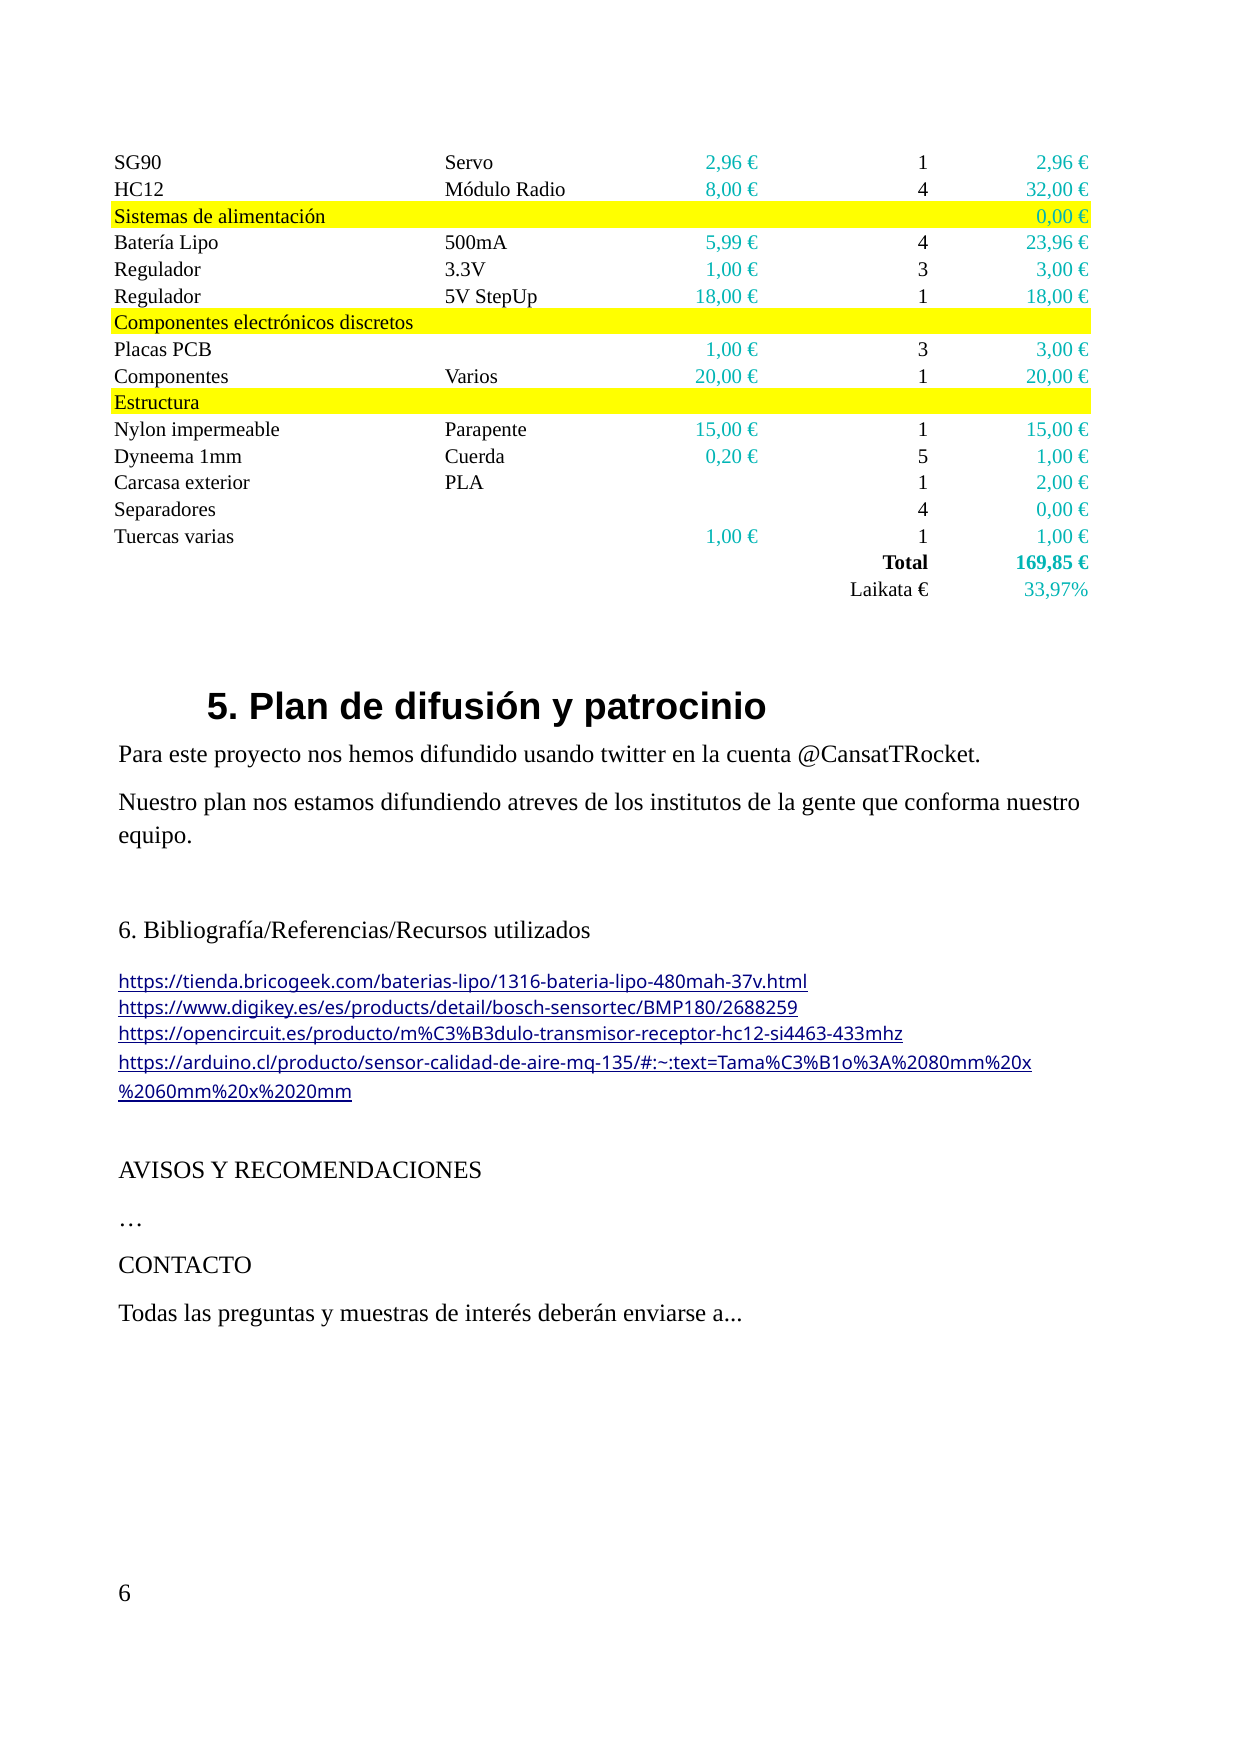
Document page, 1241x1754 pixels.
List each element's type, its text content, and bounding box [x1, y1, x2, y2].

table_cell [931, 308, 1091, 334]
table_cell Total [761, 548, 931, 574]
table_cell 20,00 € [931, 361, 1091, 388]
table_cell 1 [761, 148, 931, 174]
table_cell [441, 201, 600, 228]
text Nuestro plan nos estamos difundiendo atreves de los institutos de la gente que conforma nuestro equipo. [118, 787, 1122, 849]
table_cell [600, 308, 761, 334]
text AVISOS Y RECOMENDACIONES [118, 1155, 1122, 1184]
table_cell Carcasa exterior [111, 468, 441, 494]
table_cell Separadores [111, 494, 441, 521]
table_cell 1 [761, 281, 931, 308]
table_cell 3,00 € [931, 254, 1091, 281]
table_cell 1,00 € [600, 334, 761, 361]
table_cell [441, 308, 600, 334]
table_cell 4 [761, 228, 931, 254]
table_cell 1,00 € [931, 521, 1091, 548]
table_cell 15,00 € [600, 414, 761, 441]
text … [118, 1203, 1122, 1232]
table_cell 5 [761, 441, 931, 468]
table_cell 2,00 € [931, 468, 1091, 494]
text Todas las preguntas y muestras de interés deberán enviarse a... [118, 1298, 1122, 1327]
table_cell Parapente [441, 414, 600, 441]
text https://www.digikey.es/es/products/detail/bosch-sensortec/BMP180/2688259 [118, 994, 1122, 1020]
table_cell [600, 494, 761, 521]
table_cell 3 [761, 334, 931, 361]
table_cell 32,00 € [931, 174, 1091, 201]
table_cell 3.3V [441, 254, 600, 281]
text 6. Bibliografía/Referencias/Recursos utilizados [118, 915, 1122, 944]
table_cell 5V StepUp [441, 281, 600, 308]
text https://tienda.bricogeek.com/baterias-lipo/1316-bateria-lipo-480mah-37v.html [118, 963, 1122, 994]
table_cell [761, 201, 931, 228]
table_cell 18,00 € [931, 281, 1091, 308]
table_cell Servo [441, 148, 600, 174]
table_cell Cuerda [441, 441, 600, 468]
table_cell 1 [761, 361, 931, 388]
table_cell 5,99 € [600, 228, 761, 254]
table_cell 1,00 € [931, 441, 1091, 468]
table_cell 2,96 € [931, 148, 1091, 174]
table_cell [441, 521, 600, 548]
table_cell 3 [761, 254, 931, 281]
table_cell 2,96 € [600, 148, 761, 174]
table_cell Estructura [111, 388, 441, 414]
table_cell 169,85 € [931, 548, 1091, 574]
table_cell Componentes electrónicos discretos [111, 308, 441, 334]
text CONTACTO [118, 1250, 1122, 1279]
table_cell Varios [441, 361, 600, 388]
table_cell Placas PCB [111, 334, 441, 361]
table_cell Módulo Radio [441, 174, 600, 201]
table_cell Nylon impermeable [111, 414, 441, 441]
table_cell 1 [761, 468, 931, 494]
table_cell SG90 [111, 148, 441, 174]
table_cell Regulador [111, 281, 441, 308]
table_cell [761, 308, 931, 334]
table_cell [441, 334, 600, 361]
text https://arduino.cl/producto/sensor-calidad-de-aire-mq-135/#:~:text=Tama%C3%B1o%3A%2080mm%20x%2060mm%20x%2020mm [118, 1049, 1122, 1104]
table_cell [931, 388, 1091, 414]
table_cell 23,96 € [931, 228, 1091, 254]
table_cell 500mA [441, 228, 600, 254]
table_cell [600, 388, 761, 414]
table_cell [600, 201, 761, 228]
table_cell Tuercas varias [111, 521, 441, 548]
table_cell HC12 [111, 174, 441, 201]
table_cell 18,00 € [600, 281, 761, 308]
table_cell Dyneema 1mm [111, 441, 441, 468]
table_cell 1 [761, 521, 931, 548]
table_cell [111, 548, 761, 601]
table_cell Regulador [111, 254, 441, 281]
table_cell 33,97% [931, 574, 1091, 601]
text https://opencircuit.es/producto/m%C3%B3dulo-transmisor-receptor-hc12-si4463-433mhz [118, 1020, 1122, 1045]
table_cell 0,00 € [931, 494, 1091, 521]
table_cell 15,00 € [931, 414, 1091, 441]
table_cell [441, 494, 600, 521]
table_cell 4 [761, 494, 931, 521]
table_cell [600, 468, 761, 494]
table_cell 0,00 € [931, 201, 1091, 228]
table_cell 1 [761, 414, 931, 441]
table_cell 1,00 € [600, 254, 761, 281]
table_cell [441, 388, 600, 414]
table_cell 4 [761, 174, 931, 201]
table_cell [761, 388, 931, 414]
table_cell 20,00 € [600, 361, 761, 388]
subtitle 5. Plan de difusión y patrocinio [207, 683, 1122, 727]
table_cell 1,00 € [600, 521, 761, 548]
table_cell 3,00 € [931, 334, 1091, 361]
table_cell Laikata € [761, 574, 931, 601]
table_cell PLA [441, 468, 600, 494]
text Para este proyecto nos hemos difundido usando twitter en la cuenta @CansatTRocket. [118, 739, 1122, 768]
table_cell 8,00 € [600, 174, 761, 201]
table_cell Batería Lipo [111, 228, 441, 254]
table_cell 0,20 € [600, 441, 761, 468]
table_cell Sistemas de alimentación [111, 201, 441, 228]
table_cell Componentes [111, 361, 441, 388]
